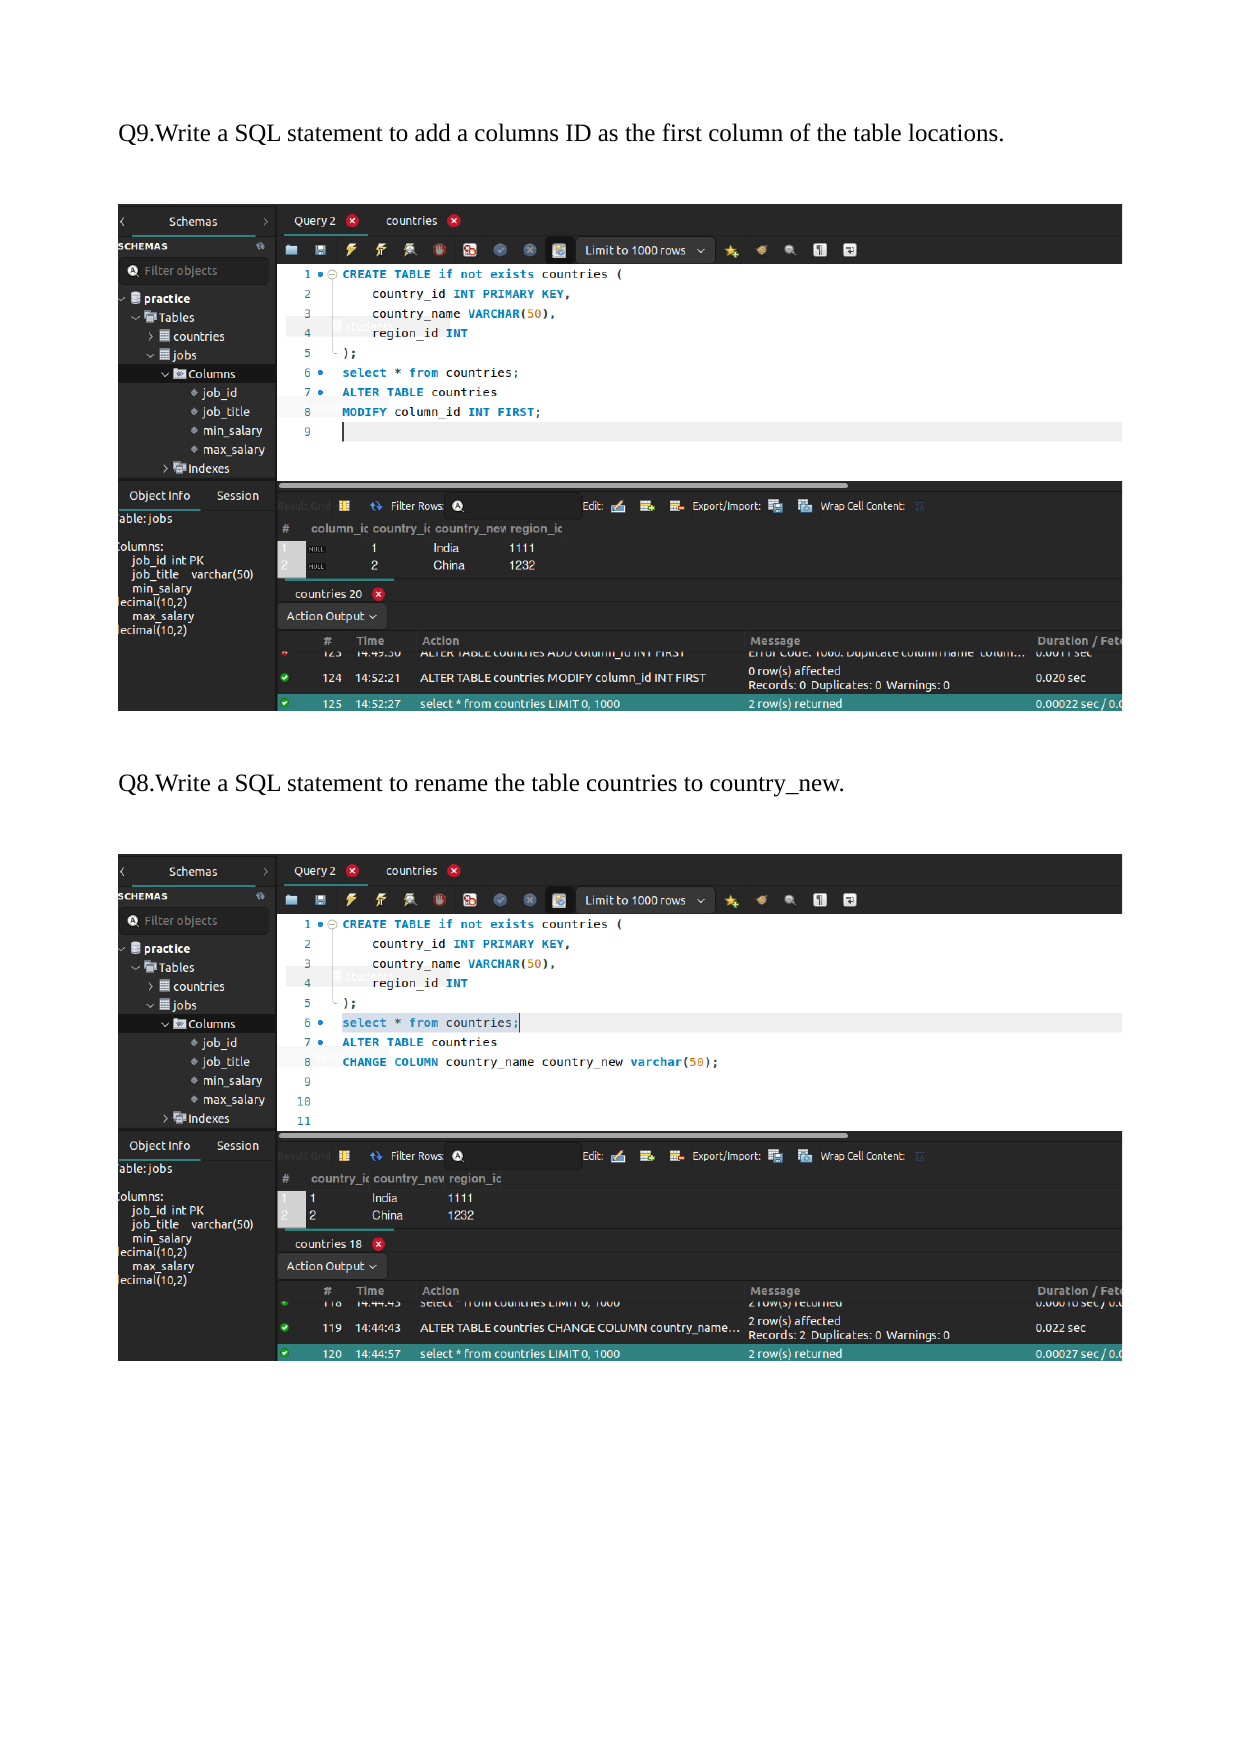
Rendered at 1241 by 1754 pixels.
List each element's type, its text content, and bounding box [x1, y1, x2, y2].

text Q8.Write a SQL statement to rename the table countries to country_new. [118, 768, 1122, 797]
picture [118, 204, 1123, 711]
text Q9.Write a SQL statement to add a columns ID as the first column of the table locations. [118, 118, 1122, 147]
picture [118, 854, 1123, 1361]
